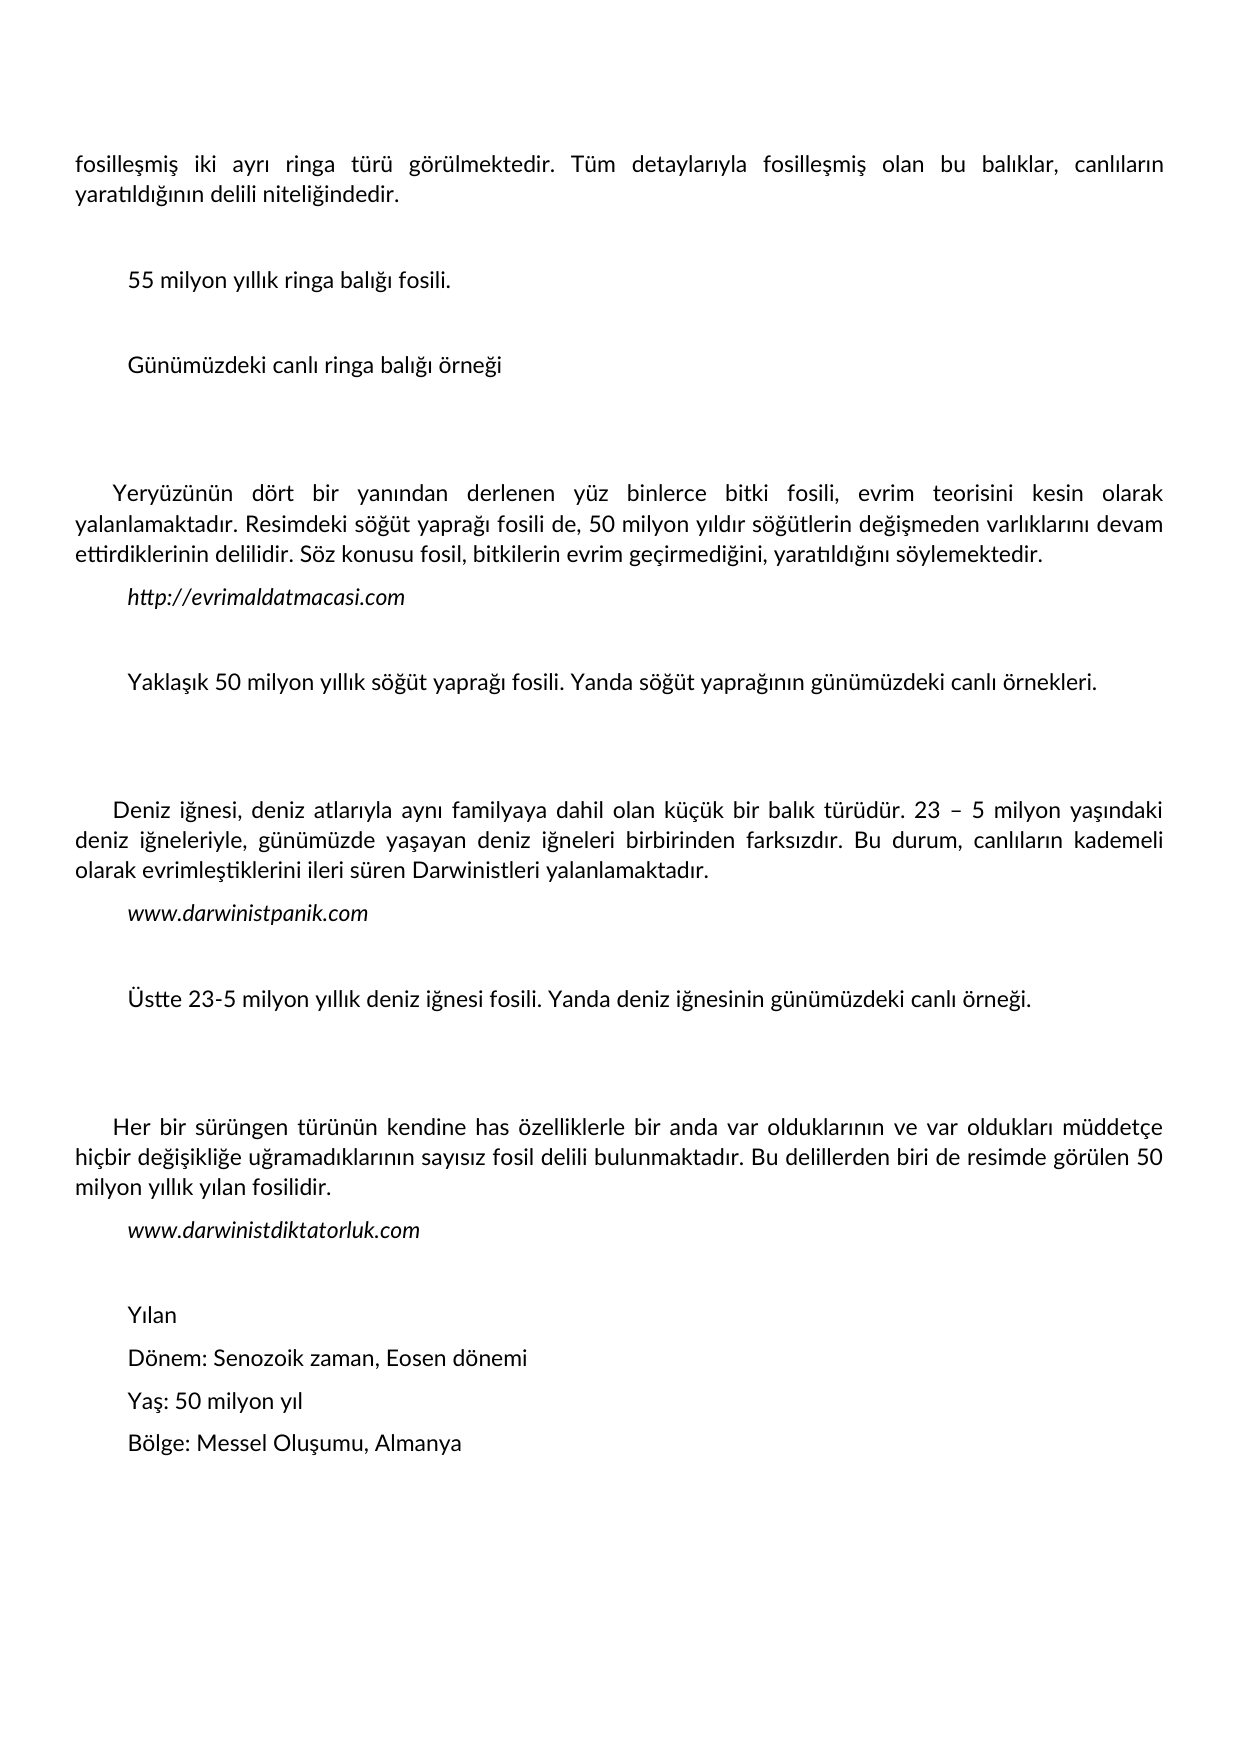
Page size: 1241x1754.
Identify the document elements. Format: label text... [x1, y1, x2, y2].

text http://evrimaldatmacasi.com [127, 582, 1143, 610]
text Üstte 23-5 milyon yıllık deniz iğnesi fosili. Yanda deniz iğnesinin günümüzdeki canlı örneği. [127, 984, 1143, 1012]
text Günümüzdeki canlı ringa balığı örneği [127, 351, 1143, 378]
text Deniz iğnesi, deniz atlarıyla aynı familyaya dahil olan küçük bir balık türüdür. 23 – 5 milyon yaşındaki deniz iğneleriyle, günümüzde yaşayan deniz iğneleri birbirinden farksızdır. Bu durum, canlıların kademeli olarak evrimleştiklerini ileri süren Darwinistleri yalanlamaktadır. [75, 796, 1165, 884]
text www.darwinistpanik.com [127, 899, 1143, 926]
text 55 milyon yıllık ringa balığı fosili. [127, 266, 1143, 293]
text fosilleşmiş iki ayrı ringa türü görülmektedir. Tüm detaylarıyla fosilleşmiş olan bu balıklar, canlıların yaratıldığının delili niteliğindedir. [75, 150, 1165, 208]
text Dönem: Senozoik zaman, Eosen dönemi [127, 1344, 1143, 1371]
text www.darwinistdiktatorluk.com [127, 1216, 1143, 1243]
text Yılan [127, 1301, 1143, 1328]
text Her bir sürüngen türünün kendine has özelliklerle bir anda var olduklarının ve var oldukları müddetçe hiçbir değişikliğe uğramadıklarının sayısız fosil delili bulunmaktadır. Bu delillerden biri de resimde görülen 50 milyon yıllık yılan fosilidir. [75, 1112, 1165, 1200]
text Yaş: 50 milyon yıl [127, 1386, 1143, 1414]
text Bölge: Messel Oluşumu, Almanya [127, 1429, 1143, 1457]
text Yeryüzünün dört bir yanından derlenen yüz binlerce bitki fosili, evrim teorisini kesin olarak yalanlamaktadır. Resimdeki söğüt yaprağı fosili de, 50 milyon yıldır söğütlerin değişmeden varlıklarını devam ettirdiklerinin delilidir. Söz konusu fosil, bitkilerin evrim geçirmediğini, yaratıldığını söylemektedir. [75, 479, 1165, 567]
text Yaklaşık 50 milyon yıllık söğüt yaprağı fosili. Yanda söğüt yaprağının günümüzdeki canlı örnekleri. [127, 668, 1143, 695]
